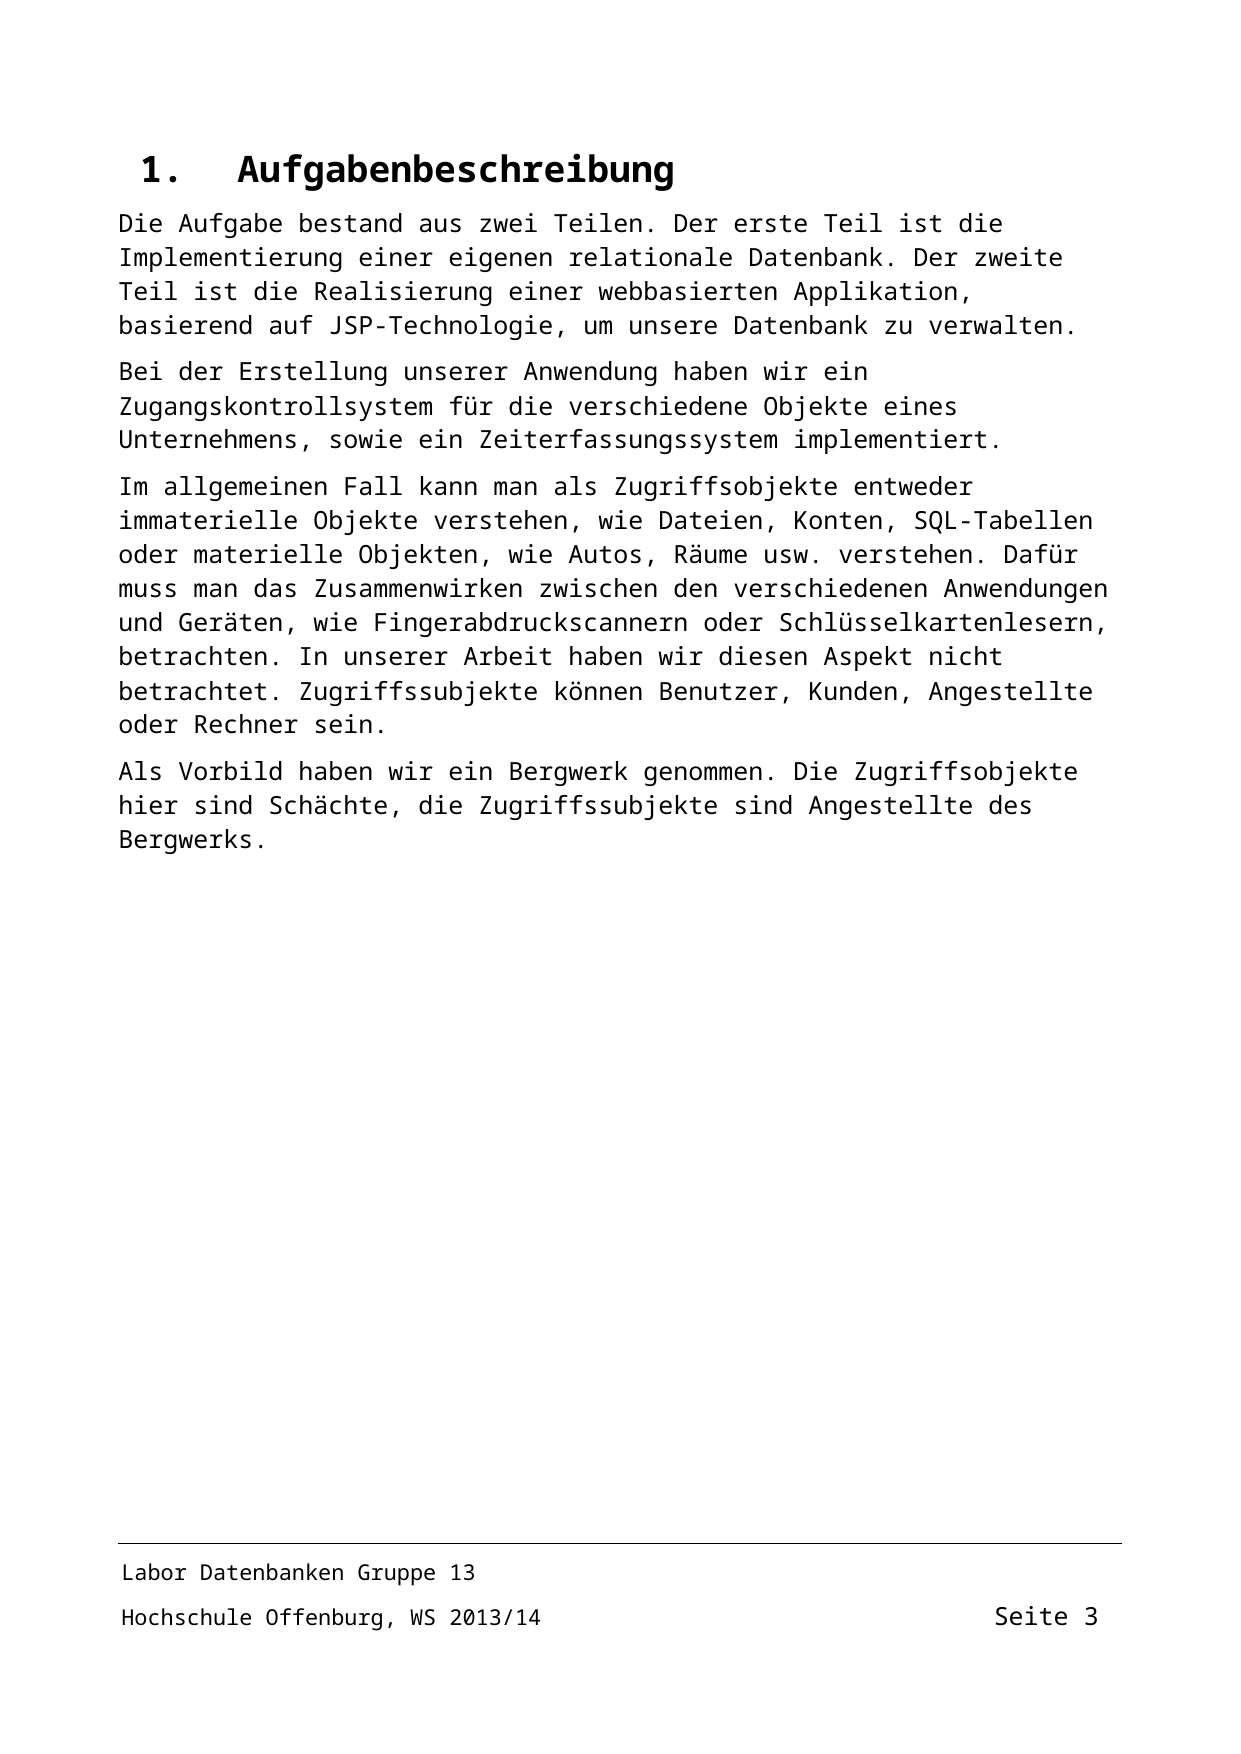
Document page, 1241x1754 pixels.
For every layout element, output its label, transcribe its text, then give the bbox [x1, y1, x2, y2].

text Die Aufgabe bestand aus zwei Teilen. Der erste Teil ist die Implementierung einer eigenen relationale Datenbank. Der zweite Teil ist die Realisierung einer webbasierten Applikation, basierend auf JSP-Technologie, um unsere Datenbank zu verwalten. [118, 205, 1122, 342]
text Im allgemeinen Fall kann man als Zugriffsobjekte entweder immaterielle Objekte verstehen, wie Dateien, Konten, SQL-Tabellen oder materielle Objekten, wie Autos, Räume usw. verstehen. Dafür muss man das Zusammenwirken zwischen den verschiedenen Anwendungen und Geräten, wie Fingerabdruckscannern oder Schlüsselkartenlesern, betrachten. In unserer Arbeit haben wir diesen Aspekt nicht betrachtet. Zugriffssubjekte können Benutzer, Kunden, Angestellte oder Rechner sein. [118, 469, 1122, 741]
text Bei der Erstellung unserer Anwendung haben wir ein Zugangskontrollsystem für die verschiedene Objekte eines Unternehmens, sowie ein Zeiterfassungssystem implementiert. [118, 354, 1122, 456]
subtitle Aufgabenbeschreibung [118, 143, 1122, 193]
text Als Vorbild haben wir ein Bergwerk genommen. Die Zugriffsobjekte hier sind Schächte, die Zugriffssubjekte sind Angestellte des Bergwerks. [118, 754, 1122, 856]
